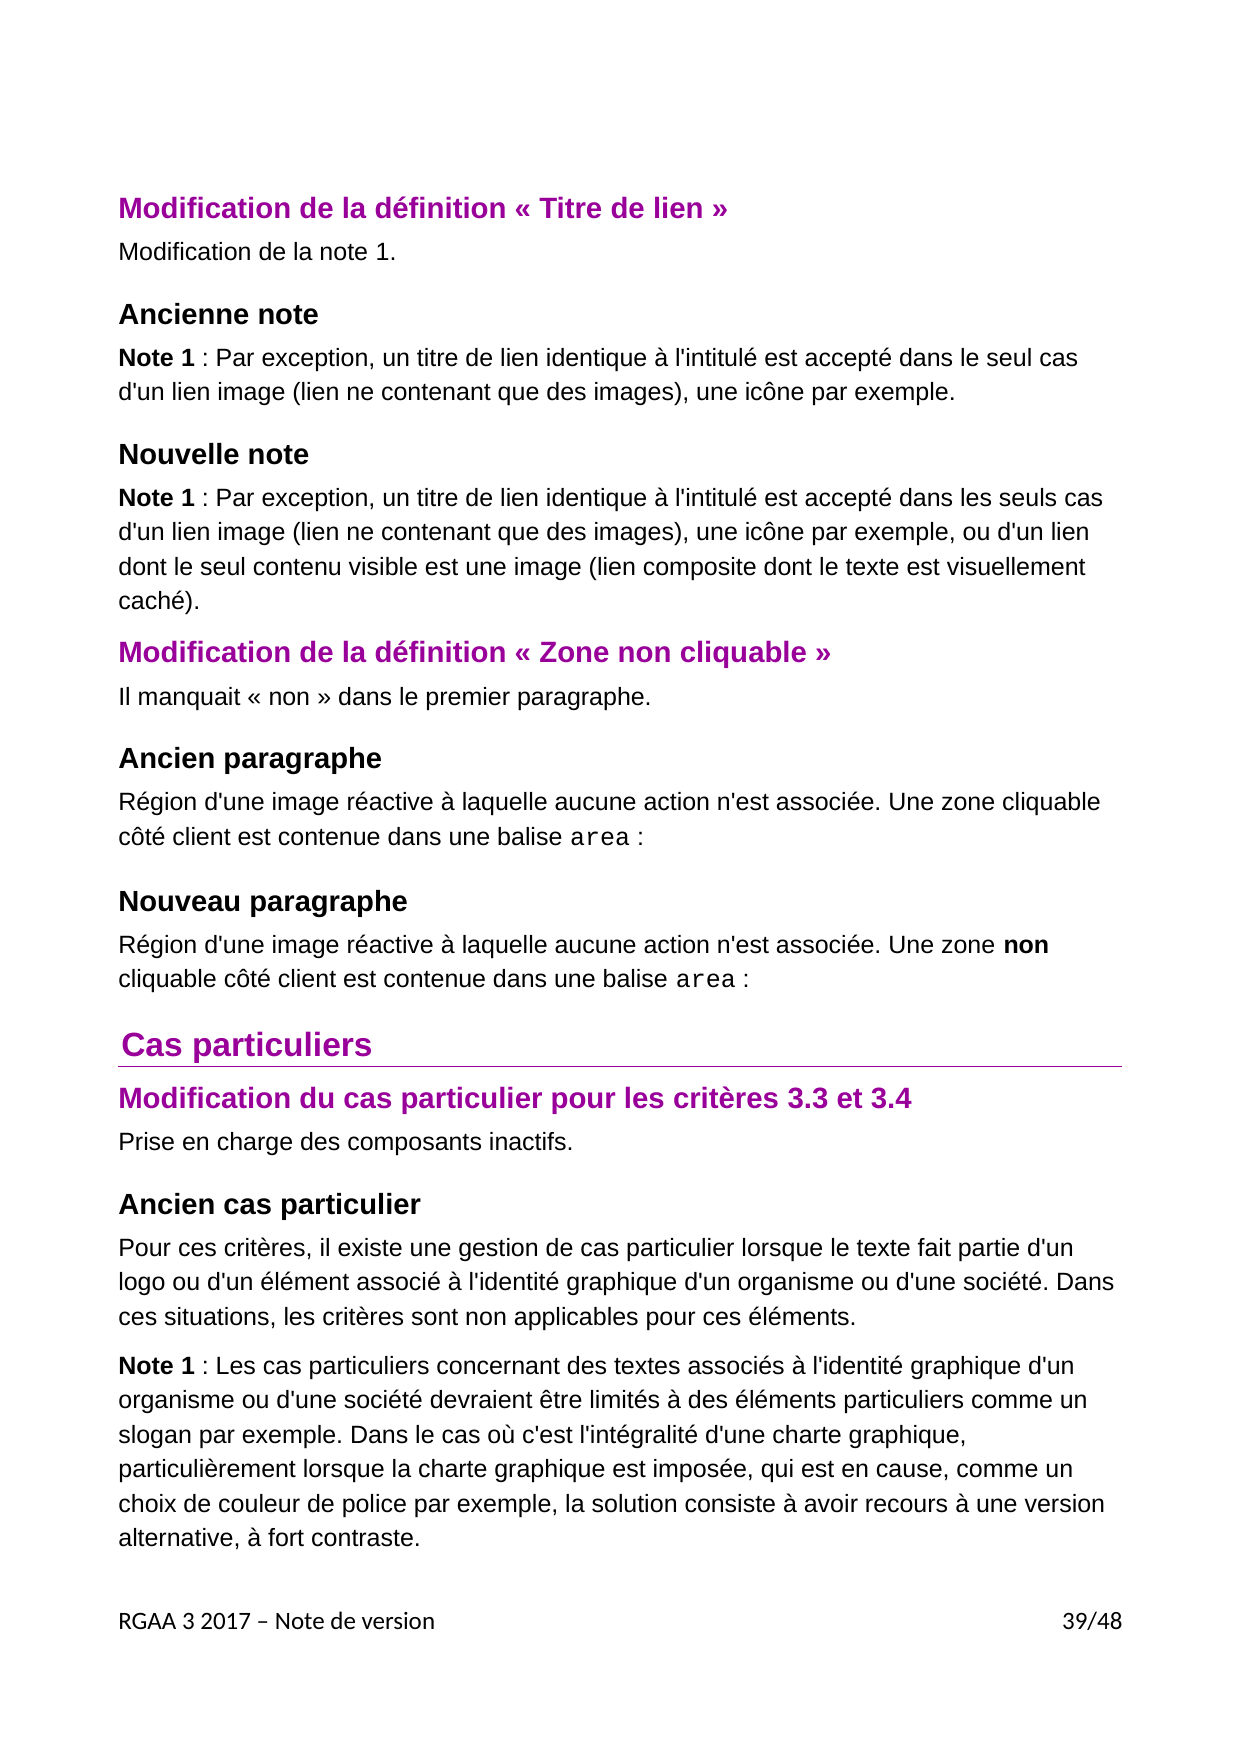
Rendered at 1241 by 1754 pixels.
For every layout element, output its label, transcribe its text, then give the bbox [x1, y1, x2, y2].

text Région d'une image réactive à laquelle aucune action n'est associée. Une zone cliquable côté client est contenue dans une balise area : [118, 787, 1122, 852]
text Note 1 : Par exception, un titre de lien identique à l'intitulé est accepté dans les seuls cas d'un lien image (lien ne contenant que des images), une icône par exemple, ou d'un lien dont le seul contenu visible est une image (lien composite dont le texte est visuellement caché). [118, 483, 1122, 615]
subtitle Ancien paragraphe [118, 741, 1122, 774]
subtitle Modification de la définition « Titre de lien » [118, 191, 1122, 225]
subtitle Ancien cas particulier [118, 1187, 1122, 1220]
subtitle Ancienne note [118, 297, 1122, 330]
text Prise en charge des composants inactifs. [118, 1127, 1122, 1156]
subtitle Modification du cas particulier pour les critères 3.3 et 3.4 [118, 1081, 1122, 1115]
text Note 1 : Les cas particuliers concernant des textes associés à l'identité graphique d'un organisme ou d'une société devraient être limités à des éléments particuliers comme un slogan par exemple. Dans le cas où c'est l'intégralité d'une charte graphique, particulièrement lorsque la charte graphique est imposée, qui est en cause, comme un choix de couleur de police par exemple, la solution consiste à avoir recours à une version alternative, à fort contraste. [118, 1351, 1122, 1552]
text Il manquait « non » dans le premier paragraphe. [118, 681, 1122, 710]
text Modification de la note 1. [118, 237, 1122, 266]
subtitle Nouveau paragraphe [118, 883, 1122, 917]
text Région d'une image réactive à laquelle aucune action n'est associée. Une zone non cliquable côté client est contenue dans une balise area : [118, 929, 1122, 995]
subtitle Cas particuliers [118, 1022, 1122, 1066]
text Note 1 : Par exception, un titre de lien identique à l'intitulé est accepté dans le seul cas d'un lien image (lien ne contenant que des images), une icône par exemple. [118, 343, 1122, 406]
text Pour ces critères, il existe une gestion de cas particulier lorsque le texte fait partie d'un logo ou d'un élément associé à l'identité graphique d'un organisme ou d'une société. Dans ces situations, les critères sont non applicables pour ces éléments. [118, 1233, 1122, 1331]
subtitle Modification de la définition « Zone non cliquable » [118, 635, 1122, 669]
subtitle Nouvelle note [118, 437, 1122, 470]
